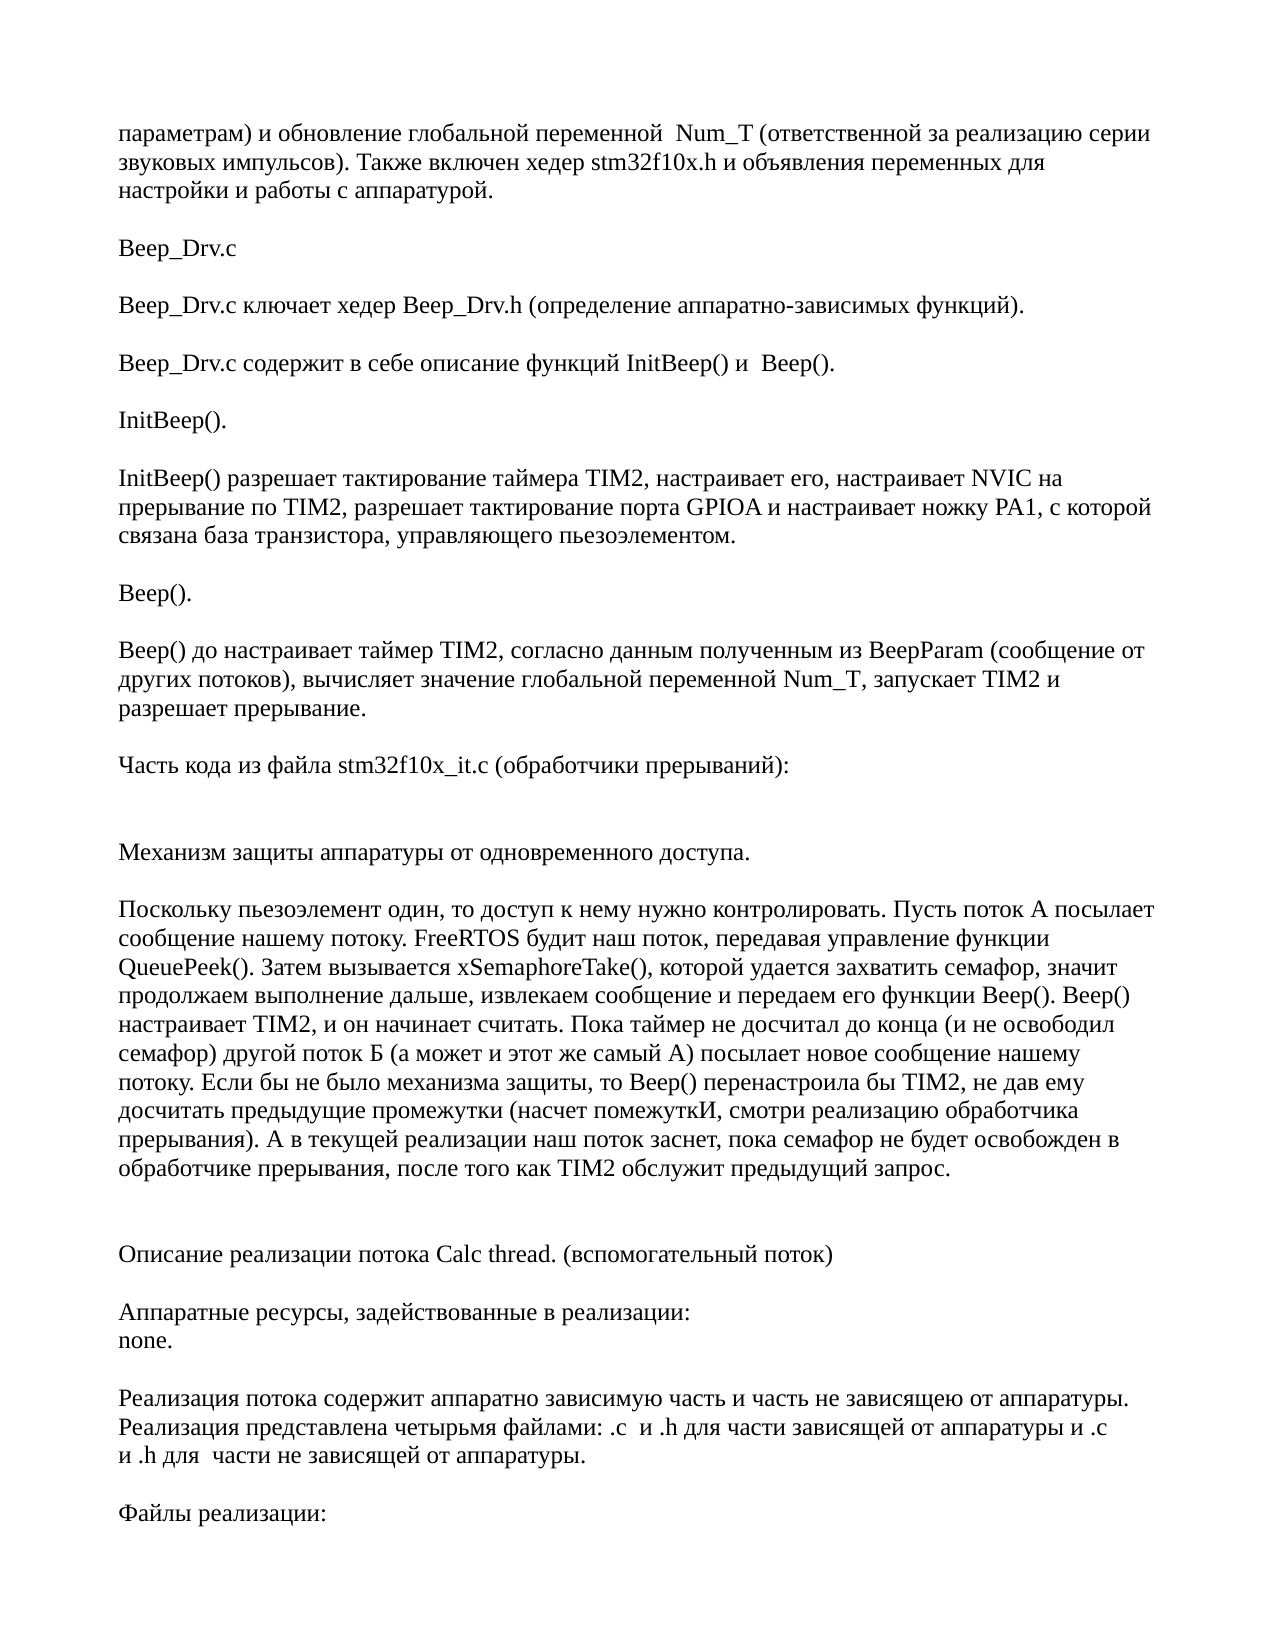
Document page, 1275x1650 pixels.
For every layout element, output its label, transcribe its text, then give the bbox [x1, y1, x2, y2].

text Beep_Drv.c [118, 233, 1157, 262]
text Поскольку пьезоэлемент один, то доступ к нему нужно контролировать. Пусть поток А посылает сообщение нашему потоку. FreeRTOS будит наш поток, передавая управление функции QueuePeek(). Затем вызывается xSemaphoreTake(), которой удается захватить семафор, значит продолжаем выполнение дальше, извлекаем сообщение и передаем его функции Beep(). Beep() настраивает TIM2, и он начинает считать. Пока таймер не досчитал до конца (и не освободил семафор) другой поток Б (а может и этот же самый А) посылает новое сообщение нашему потоку. Если бы не было механизма защиты, то Beep() перенастроила бы TIM2, не дав ему досчитать предыдущие промежутки (насчет помежуткИ, смотри реализацию обработчика прерывания). А в текущей реализации наш поток заснет, пока семафор не будет освобожден в обработчике прерывания, после того как TIM2 обслужит предыдущий запрос. [118, 894, 1157, 1182]
text Beep(). [118, 578, 1157, 607]
text none. [118, 1326, 1157, 1354]
text Реализация потока содержит аппаратно зависимую часть и часть не зависящею от аппаратуры. Реализация представлена четырьмя файлами: .c и .h для части зависящей от аппаратуры и .c и .h для части не зависящей от аппаратуры. [118, 1383, 1157, 1469]
text Часть кода из файла stm32f10x_it.c (обработчики прерываний): [118, 751, 1157, 779]
text Описание реализации потока Calc thread. (вспомогательный поток) [118, 1239, 1157, 1268]
text Beep_Drv.c содержит в себе описание функций InitBeep() и Beep(). [118, 348, 1157, 377]
text Beep() до настраивает таймер TIM2, согласно данным полученным из BeepParam (сообщение от других потоков), вычисляет значение глобальной переменной Num_T, запускает TIM2 и разрешает прерывание. [118, 636, 1157, 722]
text InitBeep(). [118, 406, 1157, 434]
text Аппаратные ресурсы, задействованные в реализации: [118, 1297, 1157, 1326]
text Beep_Drv.c ключает хедер Beep_Drv.h (определение аппаратно-зависимых функций). [118, 291, 1157, 319]
text параметрам) и обновление глобальной переменной Num_T (ответственной за реализацию серии звуковых импульсов). Также включен хедер stm32f10x.h и объявления переменных для настройки и работы с аппаратурой. [118, 118, 1157, 204]
text Файлы реализации: [118, 1498, 1157, 1527]
text Механизм защиты аппаратуры от одновременного доступа. [118, 837, 1157, 866]
text InitBeep() разрешает тактирование таймера TIM2, настраивает его, настраивает NVIC на прерывание по TIM2, разрешает тактирование порта GPIOA и настраивает ножку PA1, с которой связана база транзистора, управляющего пьезоэлементом. [118, 463, 1157, 549]
